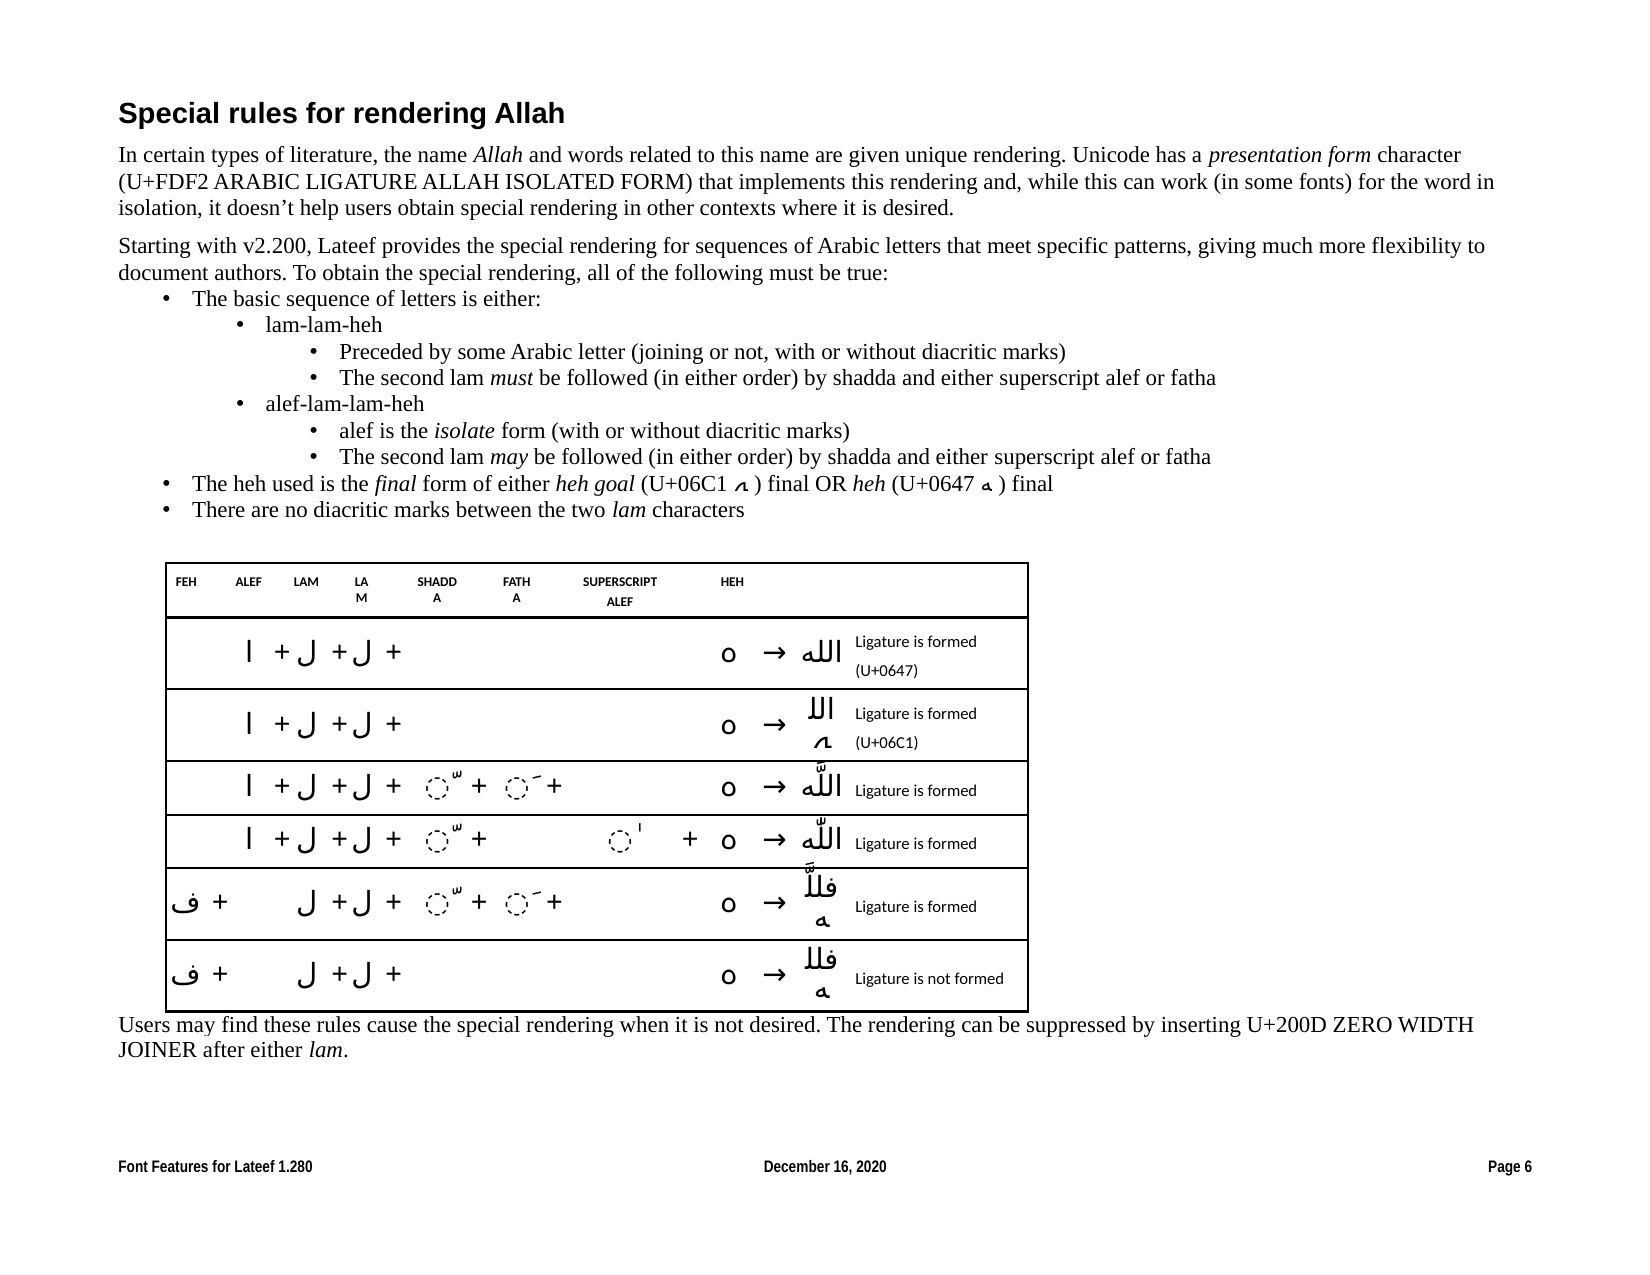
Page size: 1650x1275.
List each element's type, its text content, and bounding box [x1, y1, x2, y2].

table_header lam [287, 564, 325, 616]
table_cell + [378, 619, 409, 688]
list There are no diacritic marks between the two lam characters [162, 496, 1532, 522]
table_cell [671, 762, 709, 813]
table_cell Ligature is formed (U+0647) [850, 619, 1027, 688]
table_cell ہ [709, 690, 756, 760]
table_cell [206, 762, 229, 813]
list lam-lam-heh [236, 311, 1532, 338]
table_cell [568, 941, 671, 1010]
list alef-lam-lam-heh [236, 391, 1532, 417]
table_cell → [756, 690, 793, 760]
table_cell ّ [409, 816, 465, 867]
table_cell [671, 869, 709, 938]
table_cell [118, 867, 165, 938]
table_cell → [756, 619, 793, 688]
table_cell [671, 690, 709, 760]
table_cell → [756, 816, 793, 867]
text Users may find these rules cause the special rendering when it is not desired. The rendering can be suppressed by inserting U+200D ZERO WIDTH JOINER after either lam. [118, 1012, 1532, 1062]
table_cell [118, 939, 165, 1010]
table_header shadda [409, 564, 465, 616]
list The second lam must be followed (in either order) by shadda and either superscript alef or fatha [309, 364, 1532, 391]
table_cell ل [287, 869, 325, 938]
table_cell [167, 619, 206, 688]
table_header [325, 564, 345, 616]
table_cell ہ [709, 619, 756, 688]
table_cell → [756, 762, 793, 813]
table_cell ل [345, 690, 378, 760]
table_cell ف [167, 941, 206, 1010]
table_cell + [465, 869, 493, 938]
table_cell ہ [709, 816, 756, 867]
table_cell [229, 869, 268, 938]
table_cell [465, 619, 493, 688]
table_cell ل [287, 619, 325, 688]
table_cell فلله [793, 941, 849, 1010]
table_cell [493, 941, 540, 1010]
table_cell َ [493, 762, 540, 813]
table_cell + [325, 762, 345, 813]
table_cell + [268, 690, 287, 760]
table_cell ل [287, 762, 325, 813]
table_cell + [206, 941, 229, 1010]
table_cell ل [287, 690, 325, 760]
table_cell الله [793, 619, 849, 688]
table_cell → [756, 941, 793, 1010]
table_cell + [268, 619, 287, 688]
table_header [118, 562, 165, 616]
table_cell + [378, 816, 409, 867]
table_cell [268, 941, 287, 1010]
table_header [850, 564, 1027, 616]
table_cell + [325, 690, 345, 760]
table_header [793, 564, 849, 616]
list Preceded by some Arabic letter (joining or not, with or without diacritic marks) [309, 338, 1532, 364]
table_header superscript alef [568, 564, 671, 616]
table_cell [118, 688, 165, 760]
table_cell [268, 869, 287, 938]
table_cell ل [345, 941, 378, 1010]
table_cell ا [229, 816, 268, 867]
table_cell [465, 941, 493, 1010]
table_header [756, 564, 793, 616]
table_cell + [325, 619, 345, 688]
table_cell + [671, 816, 709, 867]
table_cell [409, 941, 465, 1010]
table_cell [493, 619, 540, 688]
table_header [206, 564, 229, 616]
table_cell + [540, 869, 568, 938]
table_cell [167, 762, 206, 813]
table_header [540, 564, 568, 616]
table_header fatha [493, 564, 540, 616]
table_cell + [378, 941, 409, 1010]
table_cell [540, 816, 568, 867]
table_cell + [268, 816, 287, 867]
table_cell + [268, 762, 287, 813]
table_cell [540, 941, 568, 1010]
table_cell اللہ [793, 690, 849, 760]
table_cell Ligature is formed [850, 762, 1027, 813]
table_cell + [325, 869, 345, 938]
table_cell ل [345, 816, 378, 867]
table_cell Ligature is formed [850, 869, 1027, 938]
table_cell فللَّه [793, 869, 849, 938]
table_cell [229, 941, 268, 1010]
table_cell + [325, 816, 345, 867]
table_cell [206, 619, 229, 688]
table_cell [671, 619, 709, 688]
table_header feh [167, 564, 206, 616]
table_cell + [465, 762, 493, 813]
table_cell ل [345, 869, 378, 938]
table_cell + [325, 941, 345, 1010]
table_header [465, 564, 493, 616]
table_cell [206, 816, 229, 867]
table_cell ہ [709, 869, 756, 938]
table_header [268, 564, 287, 616]
table_cell + [465, 816, 493, 867]
table_cell ف [167, 869, 206, 938]
table_cell + [540, 762, 568, 813]
table_cell [167, 816, 206, 867]
table_cell [568, 619, 671, 688]
table_cell + [206, 869, 229, 938]
table_cell ا [229, 619, 268, 688]
subtitle Special rules for rendering Allah [118, 96, 1532, 129]
table_cell Ligature is formed [850, 816, 1027, 867]
table_cell [568, 762, 671, 813]
table_cell → [756, 869, 793, 938]
table_cell ا [229, 762, 268, 813]
table_cell [206, 690, 229, 760]
table_header alef [229, 564, 268, 616]
table_header heh [709, 564, 756, 616]
table_cell [409, 619, 465, 688]
list The heh used is the final form of either heh goal (U+06C1 ‍ہ ) final OR heh (U+0647 ‍ه ) final [162, 469, 1532, 496]
table_cell ل [345, 619, 378, 688]
table_cell + [378, 690, 409, 760]
table_cell [540, 619, 568, 688]
table_cell [568, 690, 671, 760]
table_cell [540, 690, 568, 760]
table_cell اللَّه [793, 762, 849, 813]
table_header lam [345, 564, 378, 616]
table_cell ا [229, 690, 268, 760]
table_cell [493, 690, 540, 760]
text Starting with v2.200, Lateef provides the special rendering for sequences of Arabic letters that meet specific patterns, giving much more flexibility to document authors. To obtain the special rendering, all of the following must be true: [118, 232, 1532, 285]
table_cell [568, 869, 671, 938]
table_cell ہ [709, 762, 756, 813]
table_header [671, 564, 709, 616]
table_header [378, 564, 409, 616]
table_cell [118, 616, 165, 688]
table_cell [167, 690, 206, 760]
table_cell ٰ [568, 816, 671, 867]
list The second lam may be followed (in either order) by shadda and either superscript alef or fatha [309, 443, 1532, 469]
table_cell [671, 941, 709, 1010]
table_cell [493, 816, 540, 867]
table_cell ّ [409, 762, 465, 813]
list The basic sequence of letters is either: [162, 285, 1532, 311]
table_cell َ [493, 869, 540, 938]
table_cell ل [287, 941, 325, 1010]
table_cell ل [287, 816, 325, 867]
table_cell + [378, 869, 409, 938]
table_cell [465, 690, 493, 760]
table_cell [118, 814, 165, 867]
table_cell ہ [709, 941, 756, 1010]
list alef is the isolate form (with or without diacritic marks) [309, 417, 1532, 443]
table_cell [409, 690, 465, 760]
table_cell Ligature is not formed [850, 941, 1027, 1010]
table_cell Ligature is formed (U+06C1) [850, 690, 1027, 760]
table_cell اللّٰه [793, 816, 849, 867]
table_cell ّ [409, 869, 465, 938]
table_cell [118, 760, 165, 813]
table_cell + [378, 762, 409, 813]
table_cell ل [345, 762, 378, 813]
text In certain types of literature, the name Allah and words related to this name are given unique rendering. Unicode has a presentation form character (U+FDF2 ARABIC LIGATURE ALLAH ISOLATED FORM) that implements this rendering and, while this can work (in some fonts) for the word in isolation, it doesn’t help users obtain special rendering in other contexts where it is desired. [118, 141, 1532, 220]
